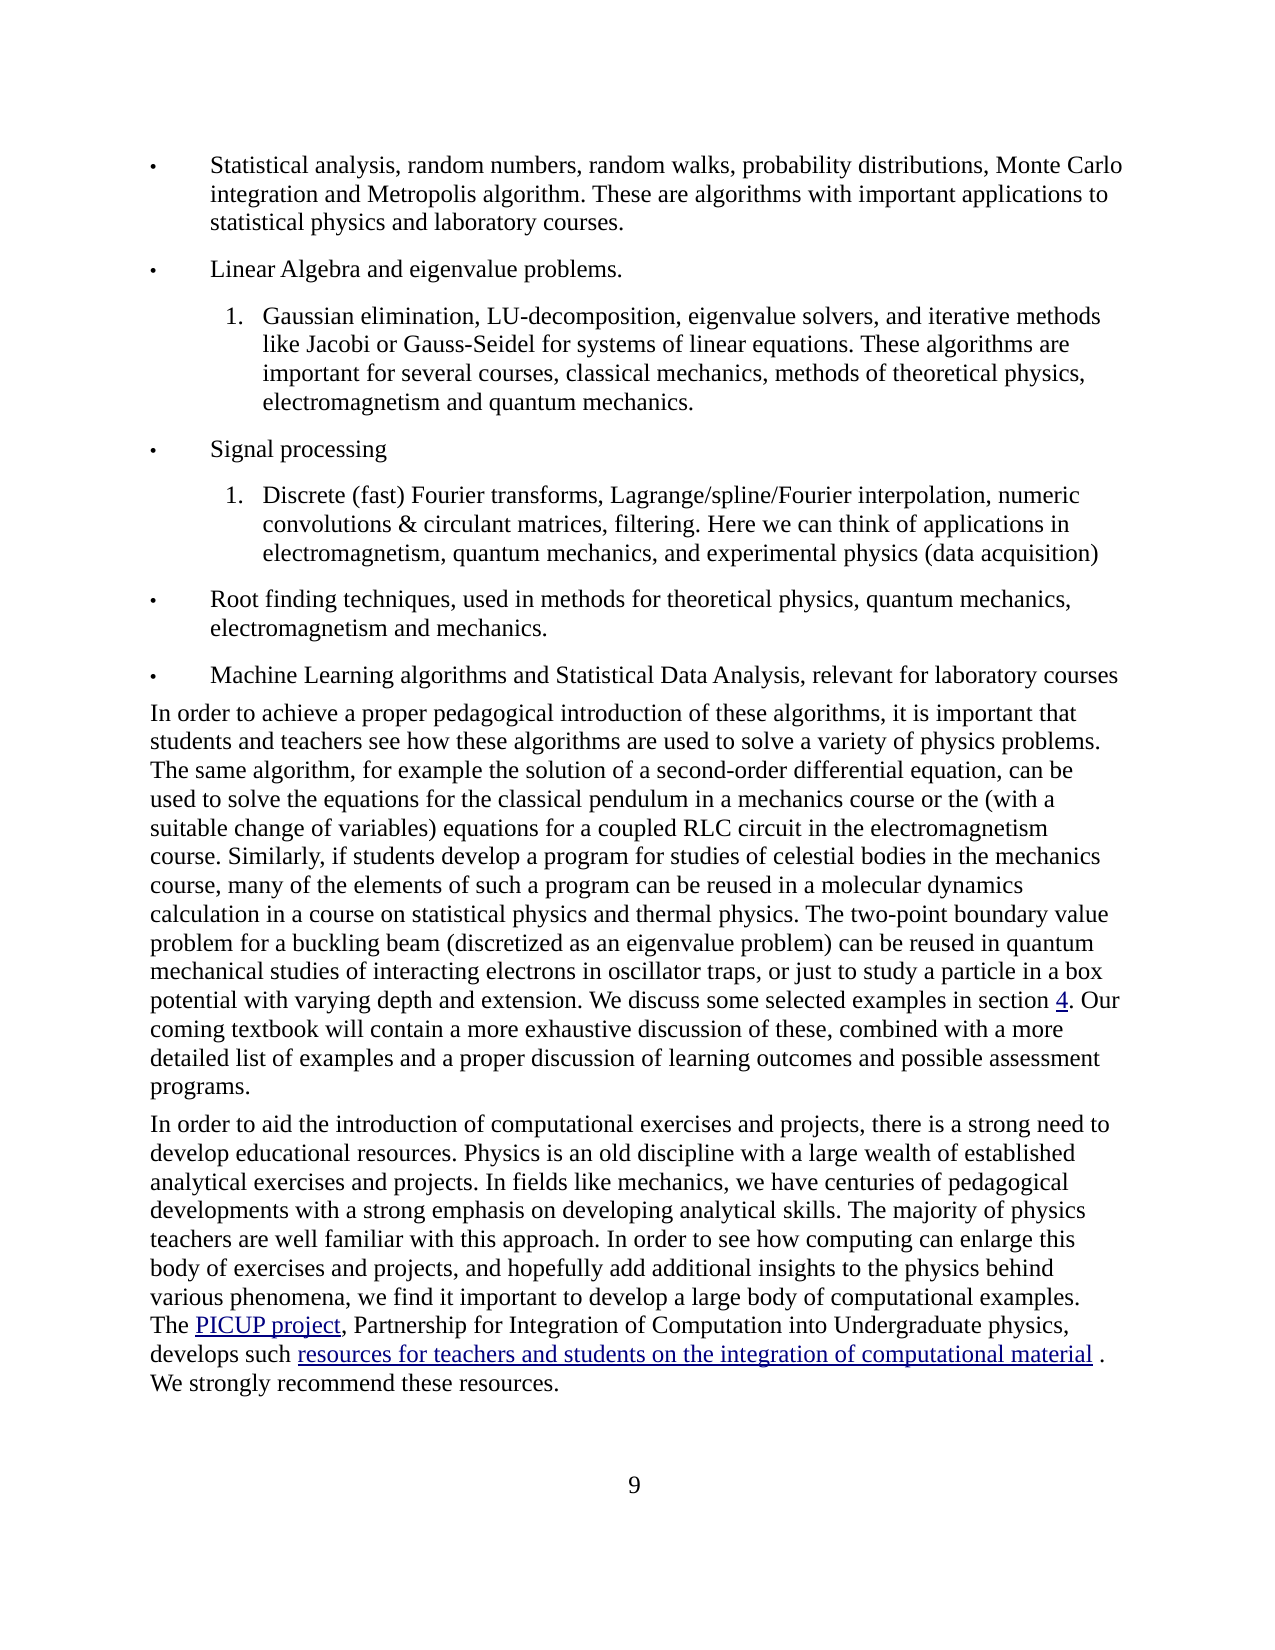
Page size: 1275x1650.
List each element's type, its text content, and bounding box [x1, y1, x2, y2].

list Root finding techniques, used in methods for theoretical physics, quantum mechanics, electromagnetism and mechanics. [150, 584, 1125, 642]
list Discrete (fast) Fourier transforms, Lagrange/spline/Fourier interpolation, numeric convolutions & circulant matrices, filtering. Here we can think of applications in electromagnetism, quantum mechanics, and experimental physics (data acquisition) [225, 480, 1125, 567]
list Statistical analysis, random numbers, random walks, probability distributions, Monte Carlo integration and Metropolis algorithm. These are algorithms with important applications to statistical physics and laboratory courses. [150, 150, 1125, 236]
list Machine Learning algorithms and Statistical Data Analysis, relevant for laboratory courses [150, 660, 1125, 689]
list Linear Algebra and eigenvalue problems. [150, 254, 1125, 283]
text In order to achieve a proper pedagogical introduction of these algorithms, it is important that students and teachers see how these algorithms are used to solve a variety of physics problems. The same algorithm, for example the solution of a second-order differential equation, can be used to solve the equations for the classical pendulum in a mechanics course or the (with a suitable change of variables) equations for a coupled RLC circuit in the electromagnetism course. Similarly, if students develop a program for studies of celestial bodies in the mechanics course, many of the elements of such a program can be reused in a molecular dynamics calculation in a course on statistical physics and thermal physics. The two-point boundary value problem for a buckling beam (discretized as an eigenvalue problem) can be reused in quantum mechanical studies of interacting electrons in oscillator traps, or just to study a particle in a box potential with varying depth and extension. We discuss some selected examples in section 4. Our coming textbook will contain a more exhaustive discussion of these, combined with a more detailed list of examples and a proper discussion of learning outcomes and possible assessment programs. [150, 698, 1125, 1100]
list Gaussian elimination, LU-decomposition, eigenvalue solvers, and iterative methods like Jacobi or Gauss-Seidel for systems of linear equations. These algorithms are important for several courses, classical mechanics, methods of theoretical physics, electromagnetism and quantum mechanics. [225, 301, 1125, 416]
list Signal processing [150, 434, 1125, 462]
text In order to aid the introduction of computational exercises and projects, there is a strong need to develop educational resources. Physics is an old discipline with a large wealth of established analytical exercises and projects. In fields like mechanics, we have centuries of pedagogical developments with a strong emphasis on developing analytical skills. The majority of physics teachers are well familiar with this approach. In order to see how computing can enlarge this body of exercises and projects, and hopefully add additional insights to the physics behind various phenomena, we find it important to develop a large body of computational examples. The PICUP project, Partnership for Integration of Computation into Undergraduate physics, develops such resources for teachers and students on the integration of computational material . We strongly recommend these resources. [150, 1109, 1125, 1397]
